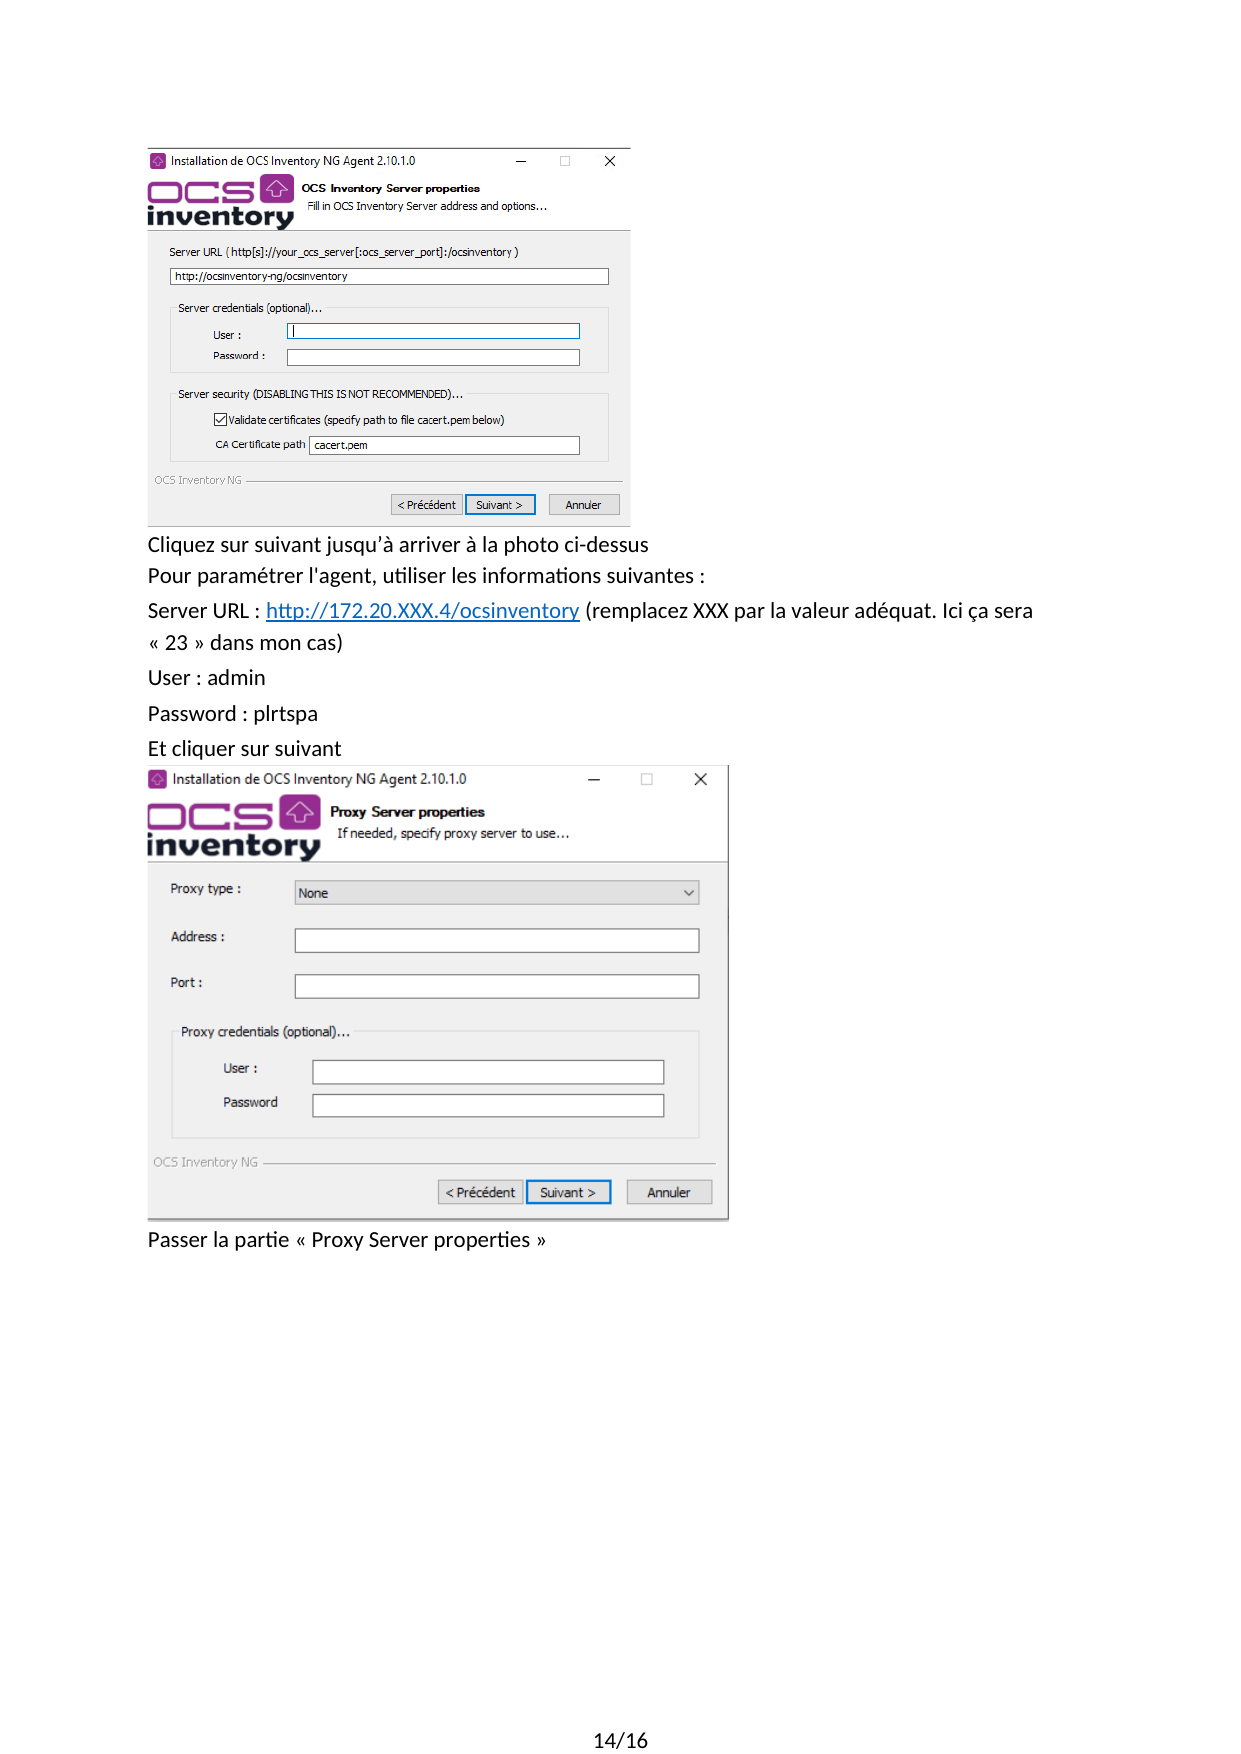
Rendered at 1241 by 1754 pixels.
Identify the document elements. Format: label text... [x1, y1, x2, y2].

picture [147, 147, 631, 527]
text Cliquez sur suivant jusqu’à arriver à la photo ci-dessus [148, 530, 1093, 558]
text Pour paramétrer l'agent, utiliser les informations suivantes : [148, 561, 1093, 589]
text User : admin [148, 663, 1093, 691]
text Password : plrtspa [148, 699, 1093, 727]
text Passer la partie « Proxy Server properties » [148, 1225, 1093, 1253]
picture [147, 765, 729, 1222]
text Et cliquer sur suivant [148, 734, 1093, 762]
text Server URL : http://172.20.XXX.4/ocsinventory (remplacez XXX par la valeur adéquat. Ici ça sera « 23 » dans mon cas) [148, 596, 1093, 656]
